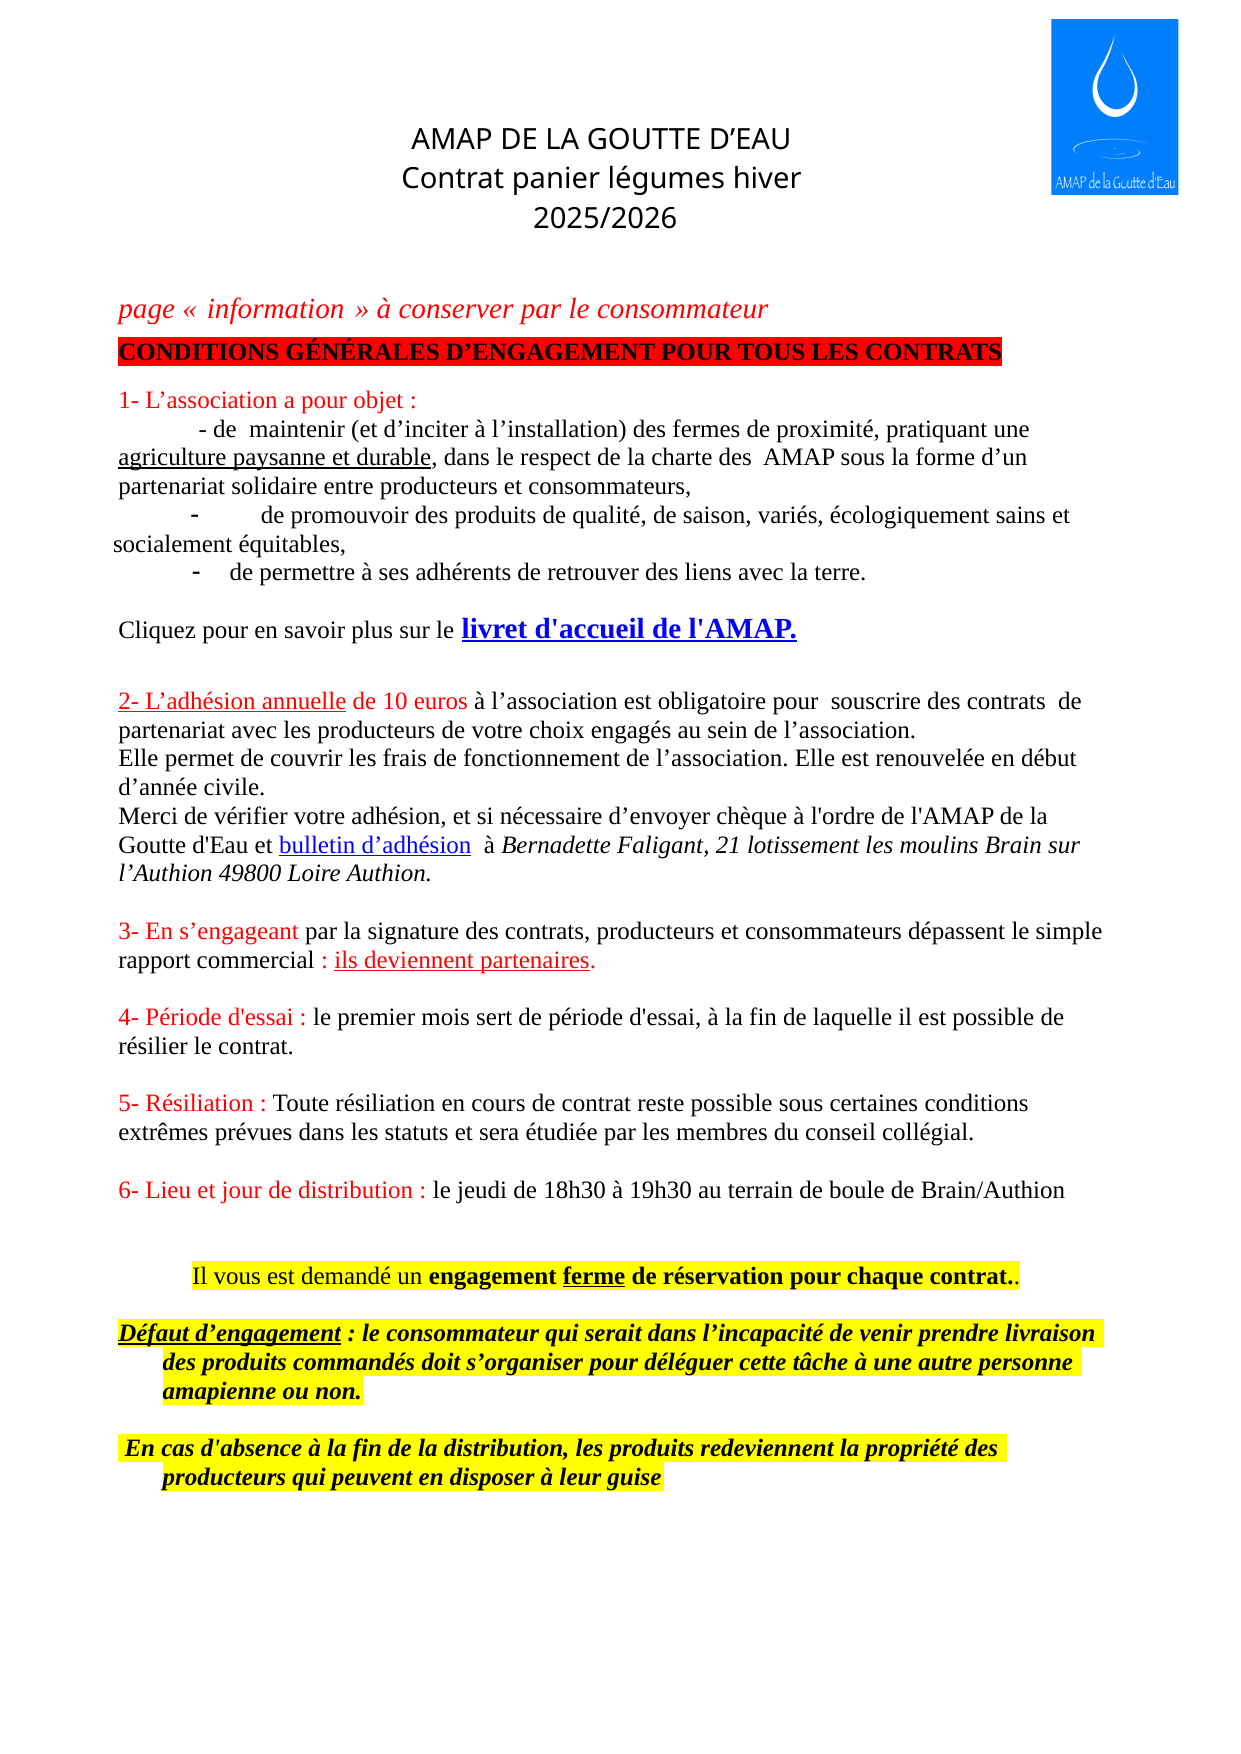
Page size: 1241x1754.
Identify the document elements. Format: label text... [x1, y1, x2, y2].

text Elle permet de couvrir les frais de fonctionnement de l’association. Elle est renouvelée en début d’année civile. [118, 743, 1122, 801]
text 2- L’adhésion annuelle de 10 euros à l’association est obligatoire pour souscrire des contrats de partenariat avec les producteurs de votre choix engagés au sein de l’association. [118, 686, 1122, 743]
list de permettre à ses adhérents de retrouver des liens avec la terre. [192, 557, 1122, 586]
subtitle page « information » à conserver par le consommateur [118, 291, 1122, 324]
text Merci de vérifier votre adhésion, et si nécessaire d’envoyer chèque à l'ordre de l'AMAP de la Goutte d'Eau et bulletin d’adhésion à Bernadette Faligant, 21 lotissement les moulins Brain sur l’Authion 49800 Loire Authion. [118, 801, 1122, 887]
text Défaut d’engagement : le consommateur qui serait dans l’incapacité de venir prendre livraison des produits commandés doit s’organiser pour déléguer cette tâche à une autre personne amapienne ou non. [118, 1318, 1122, 1405]
text 6- Lieu et jour de distribution : le jeudi de 18h30 à 19h30 au terrain de boule de Brain/Authion [118, 1175, 1122, 1232]
text Il vous est demandé un engagement ferme de réservation pour chaque contrat.. [192, 1261, 1122, 1290]
list de promouvoir des produits de qualité, de saison, variés, écologiquement sains et socialement équitables, [113, 500, 1122, 557]
text 1- L’association a pour objet : [118, 385, 1122, 414]
subtitle Cliquez pour en savoir plus sur le livret d'accueil de l'AMAP. [118, 611, 1122, 645]
text - de maintenir (et d’inciter à l’installation) des fermes de proximité, pratiquant une agriculture paysanne et durable, dans le respect de la charte des AMAP sous la forme d’un partenariat solidaire entre producteurs et consommateurs, [118, 414, 1122, 500]
picture [1051, 19, 1179, 195]
text 5- Résiliation : Toute résiliation en cours de contrat reste possible sous certaines conditions extrêmes prévues dans les statuts et sera étudiée par les membres du conseil collégial. [118, 1088, 1122, 1146]
text En cas d'absence à la fin de la distribution, les produits redeviennent la propriété des producteurs qui peuvent en disposer à leur guise [118, 1433, 1122, 1491]
text 3- En s’engageant par la signature des contrats, producteurs et consommateurs dépassent le simple rapport commercial : ils deviennent partenaires. [118, 916, 1122, 973]
subtitle CONDITIONS GÉNÉRALES D’ENGAGEMENT POUR TOUS LES CONTRATS [118, 337, 1122, 366]
text 4- Période d'essai : le premier mois sert de période d'essai, à la fin de laquelle il est possible de résilier le contrat. [118, 1002, 1122, 1060]
